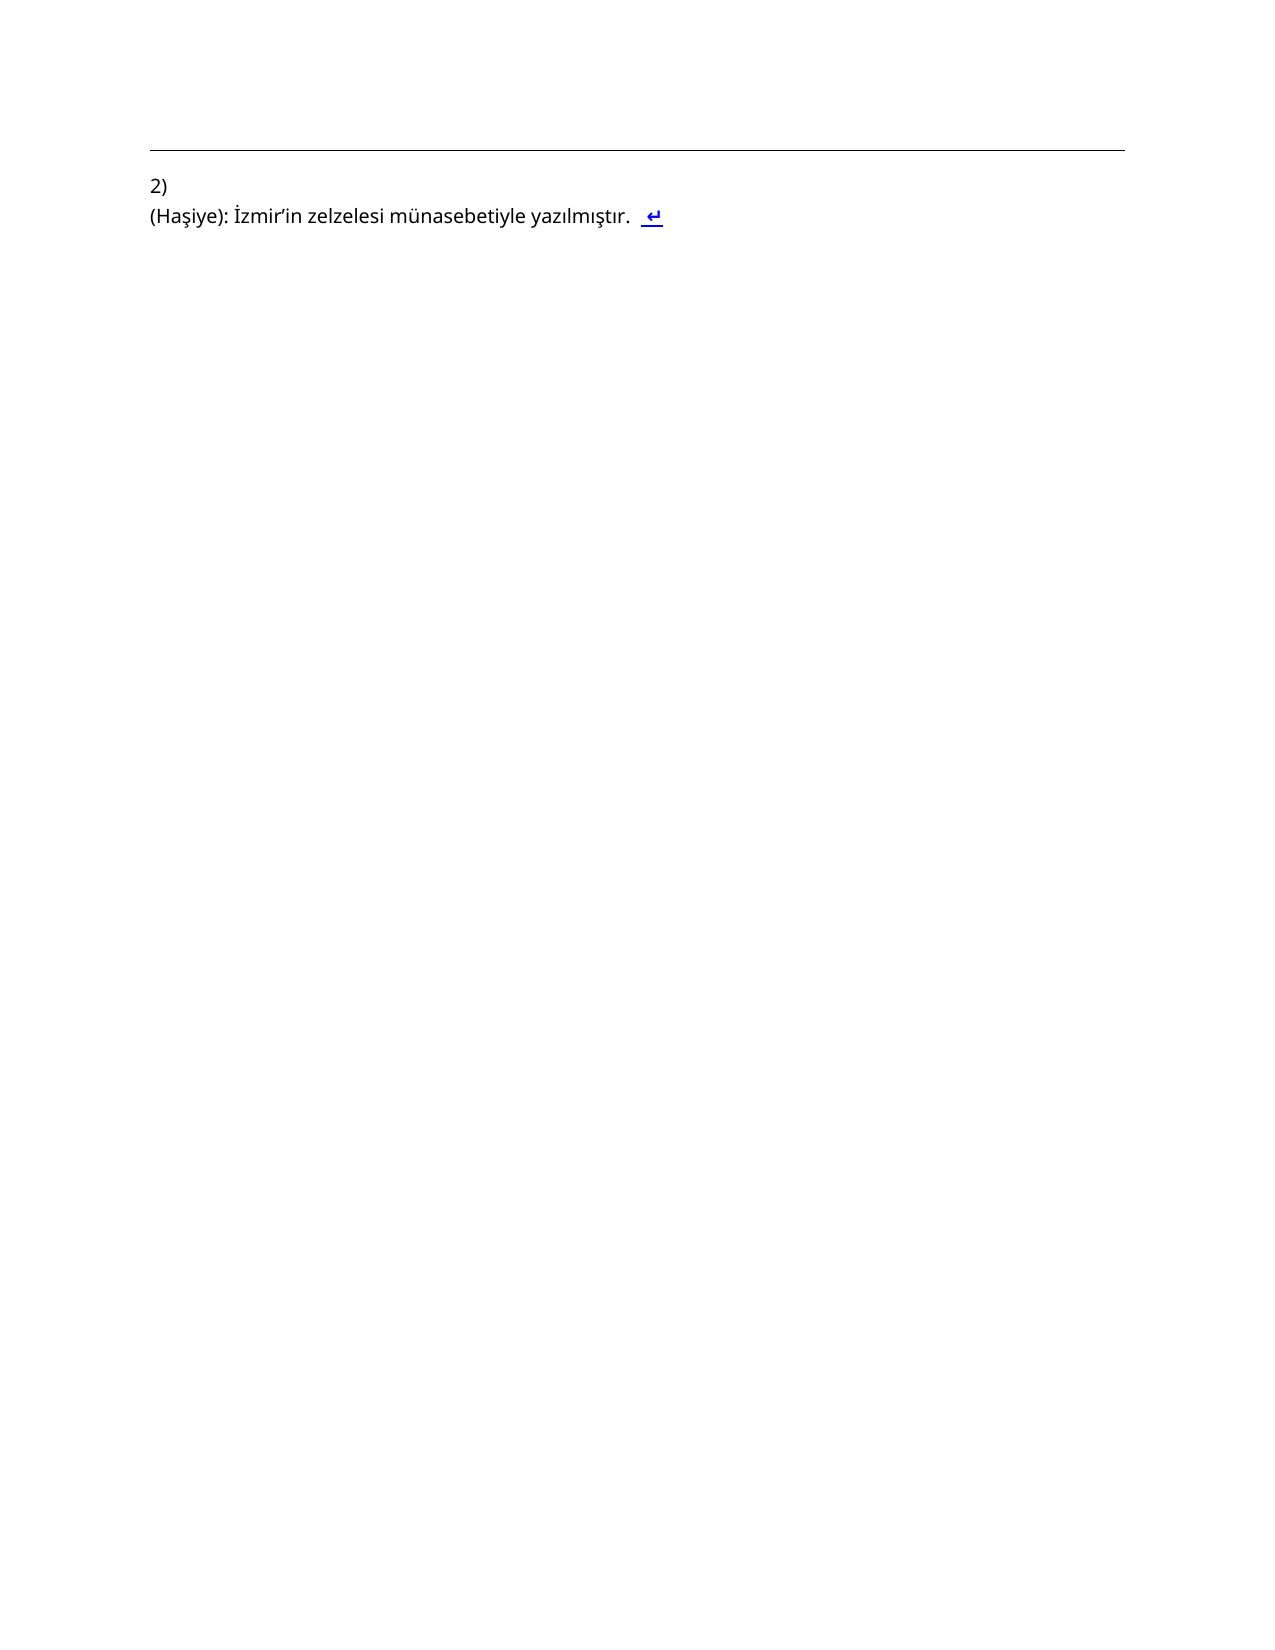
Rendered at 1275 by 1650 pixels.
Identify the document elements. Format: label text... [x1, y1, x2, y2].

text 2) [150, 151, 1125, 199]
text (Haşiye): İzmir’in zelzelesi münasebetiyle yazılmıştır. ↵ [150, 199, 1125, 229]
